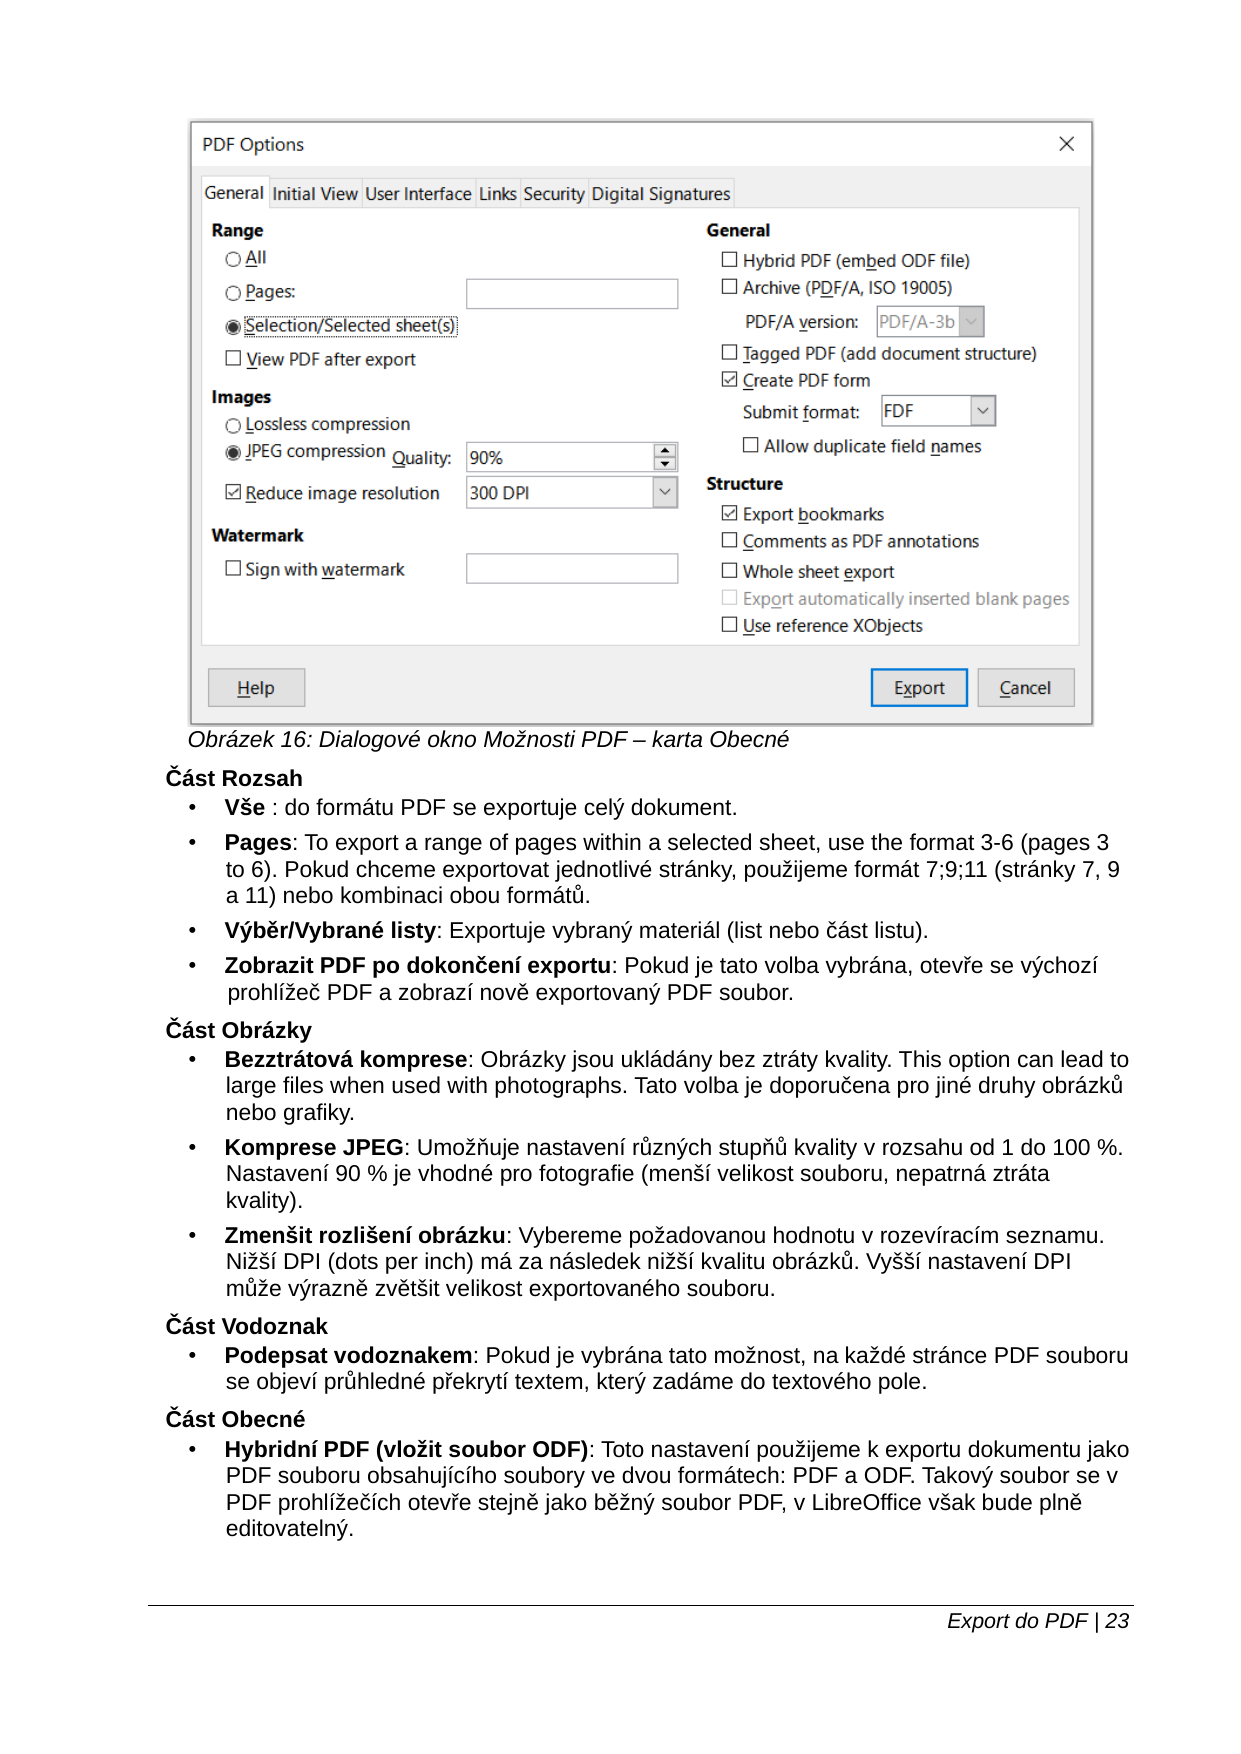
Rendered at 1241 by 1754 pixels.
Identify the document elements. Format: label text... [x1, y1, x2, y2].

list Podepsat vodoznakem: Pokud je vybrána tato možnost, na každé stránce PDF souboru se objeví průhledné překrytí textem, který zadáme do textového pole. [185, 1339, 1134, 1398]
list Zmenšit rozlišení obrázku: Vybereme požadovanou hodnotu v rozevíracím seznamu. Nižší DPI (dots per inch) má za následek nižší kvalitu obrázků. Vyšší nastavení DPI může výrazně zvětšit velikost exportovaného souboru. [185, 1219, 1134, 1304]
list Hybridní PDF (vložit soubor ODF): Toto nastavení použijeme k exportu dokumentu jako PDF souboru obsahujícího soubory ve dvou formátech: PDF a ODF. Takový soubor se v PDF prohlížečích otevře stejně jako běžný soubor PDF, v LibreOffice však bude plně editovatelný. [185, 1433, 1134, 1544]
list Bezztrátová komprese: Obrázky jsou ukládány bez ztráty kvality. This option can lead to large files when used with photographs. Tato volba je doporučena pro jiné druhy obrázků nebo grafiky. [185, 1043, 1134, 1125]
text Část Obrázky [165, 1017, 1134, 1043]
list Komprese JPEG: Umožňuje nastavení různých stupňů kvality v rozsahu od 1 do 100 %. Nastavení 90 % je vhodné pro fotografie (menší velikost souboru, nepatrná ztráta kvality). [185, 1131, 1134, 1213]
list Zobrazit PDF po dokončení exportu: Pokud je tato volba vybrána, otevře se výchozí prohlížeč PDF a zobrazí nově exportovaný PDF soubor. [185, 949, 1134, 1008]
list Výběr/Vybrané listy: Exportuje vybraný materiál (list nebo část listu). [185, 914, 1134, 943]
text Obrázek 16: Dialogové okno Možnosti PDF – karta Obecné [187, 727, 1094, 753]
text Část Rozsah [165, 765, 1134, 791]
text Část Vodoznak [165, 1313, 1134, 1339]
picture [187, 118, 1095, 727]
text Část Obecné [165, 1406, 1134, 1433]
list Vše : do formátu PDF se exportuje celý dokument. [185, 791, 1134, 820]
list Pages: To export a range of pages within a selected sheet, use the format 3-6 (pages 3 to 6). Pokud chceme exportovat jednotlivé stránky, použijeme formát 7;9;11 (stránky 7, 9 a 11) nebo kombinaci obou formátů. [185, 826, 1134, 908]
